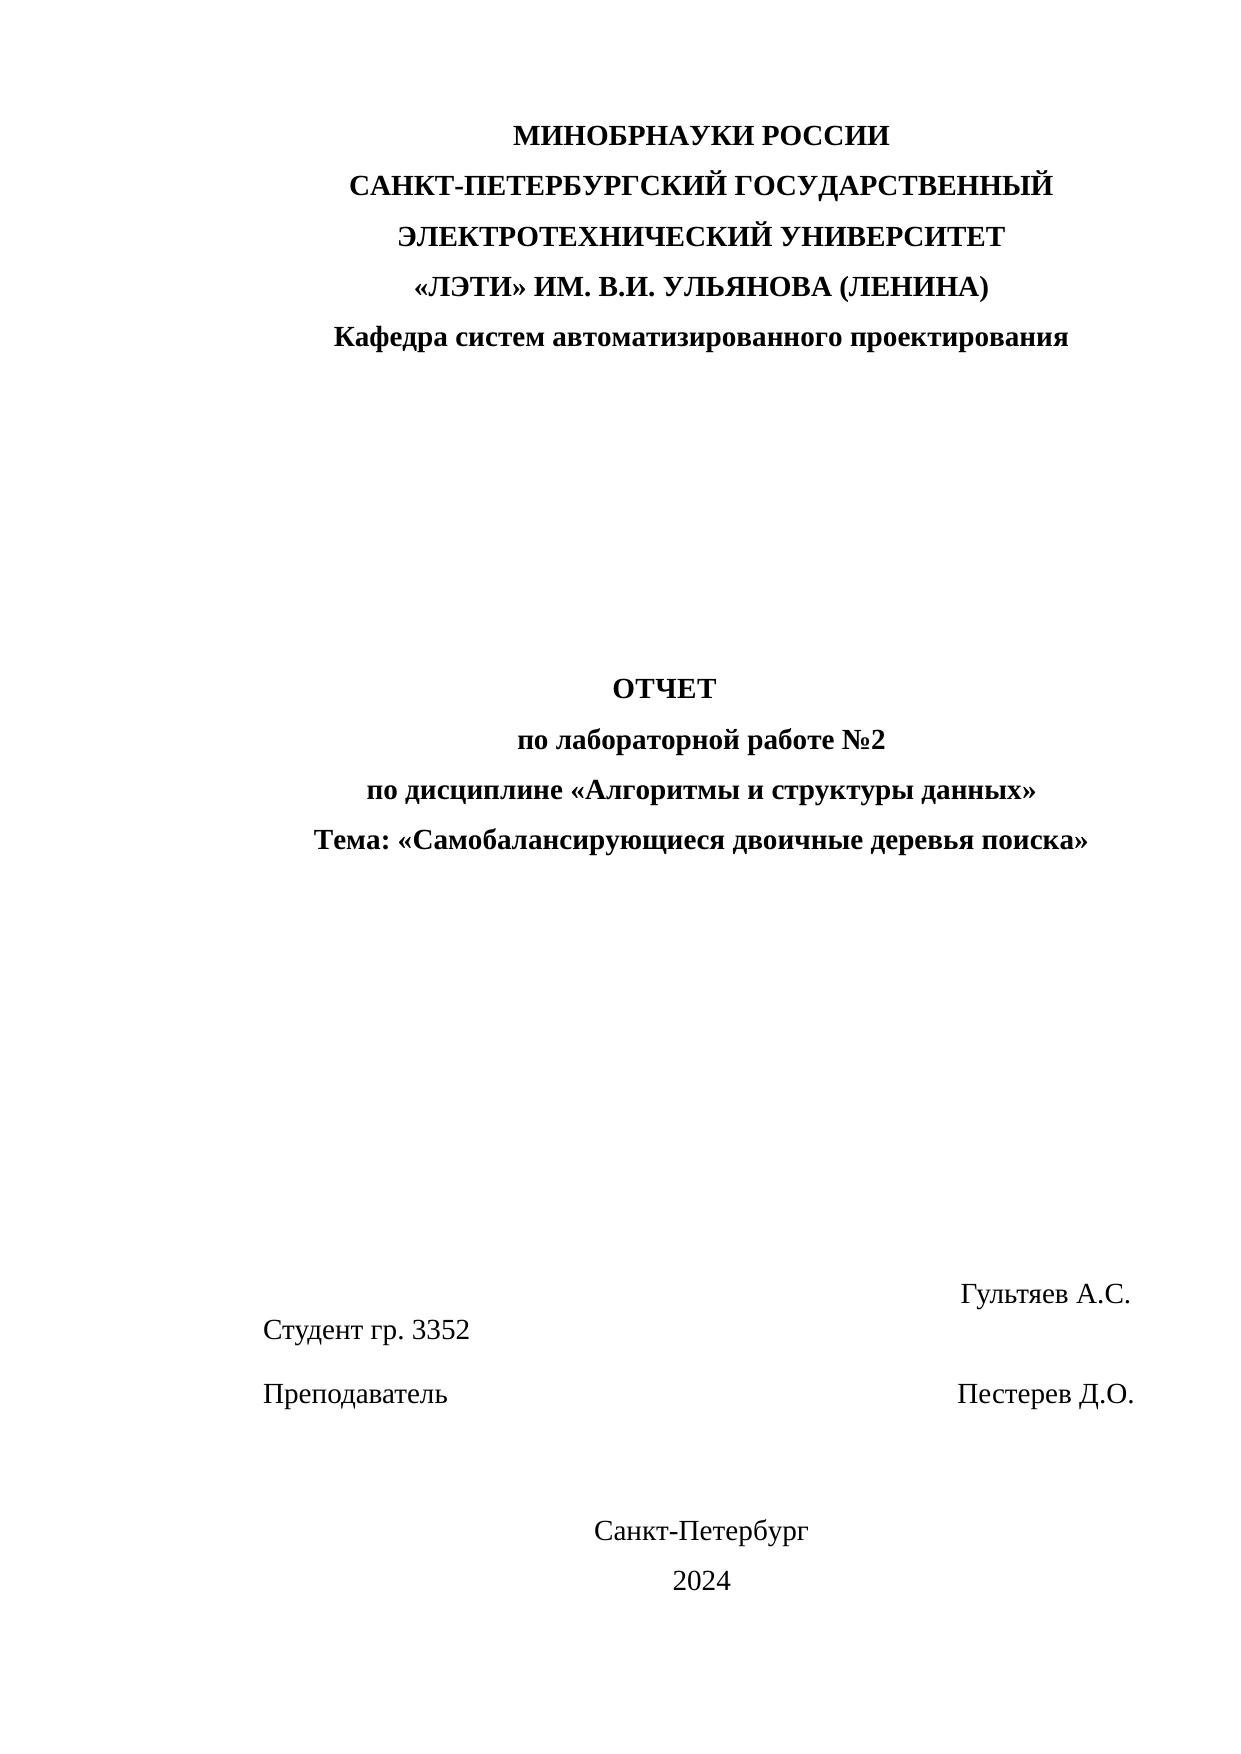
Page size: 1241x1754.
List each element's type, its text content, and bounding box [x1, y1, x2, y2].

text МИНОБРНАУКИ РОССИИ [177, 118, 1152, 152]
text Тема: «Самобалансирующиеся двоичные деревья поиска» [177, 822, 1152, 856]
text электротехнический университет [177, 219, 1152, 252]
table_header Студент гр. 3352 [178, 1276, 607, 1347]
text Санкт-Петербургский государственный [177, 168, 1152, 202]
table_cell Преподаватель [178, 1349, 607, 1411]
text отчет [177, 672, 1152, 705]
table_cell [608, 1349, 865, 1411]
text 2024 [177, 1563, 1152, 1597]
text по лабораторной работе №2 [177, 722, 1152, 755]
table_header Гультяев А.С. [866, 1276, 1152, 1347]
table_header [608, 1276, 865, 1347]
text Кафедра систем автоматизированного проектирования [177, 319, 1152, 353]
table_cell Пестерев Д.О. [866, 1349, 1152, 1411]
text Санкт-Петербург [177, 1513, 1152, 1547]
text «ЛЭТИ» им. В.И. Ульянова (Ленина) [177, 269, 1152, 303]
text по дисциплине «Алгоритмы и структуры данных» [177, 772, 1152, 806]
